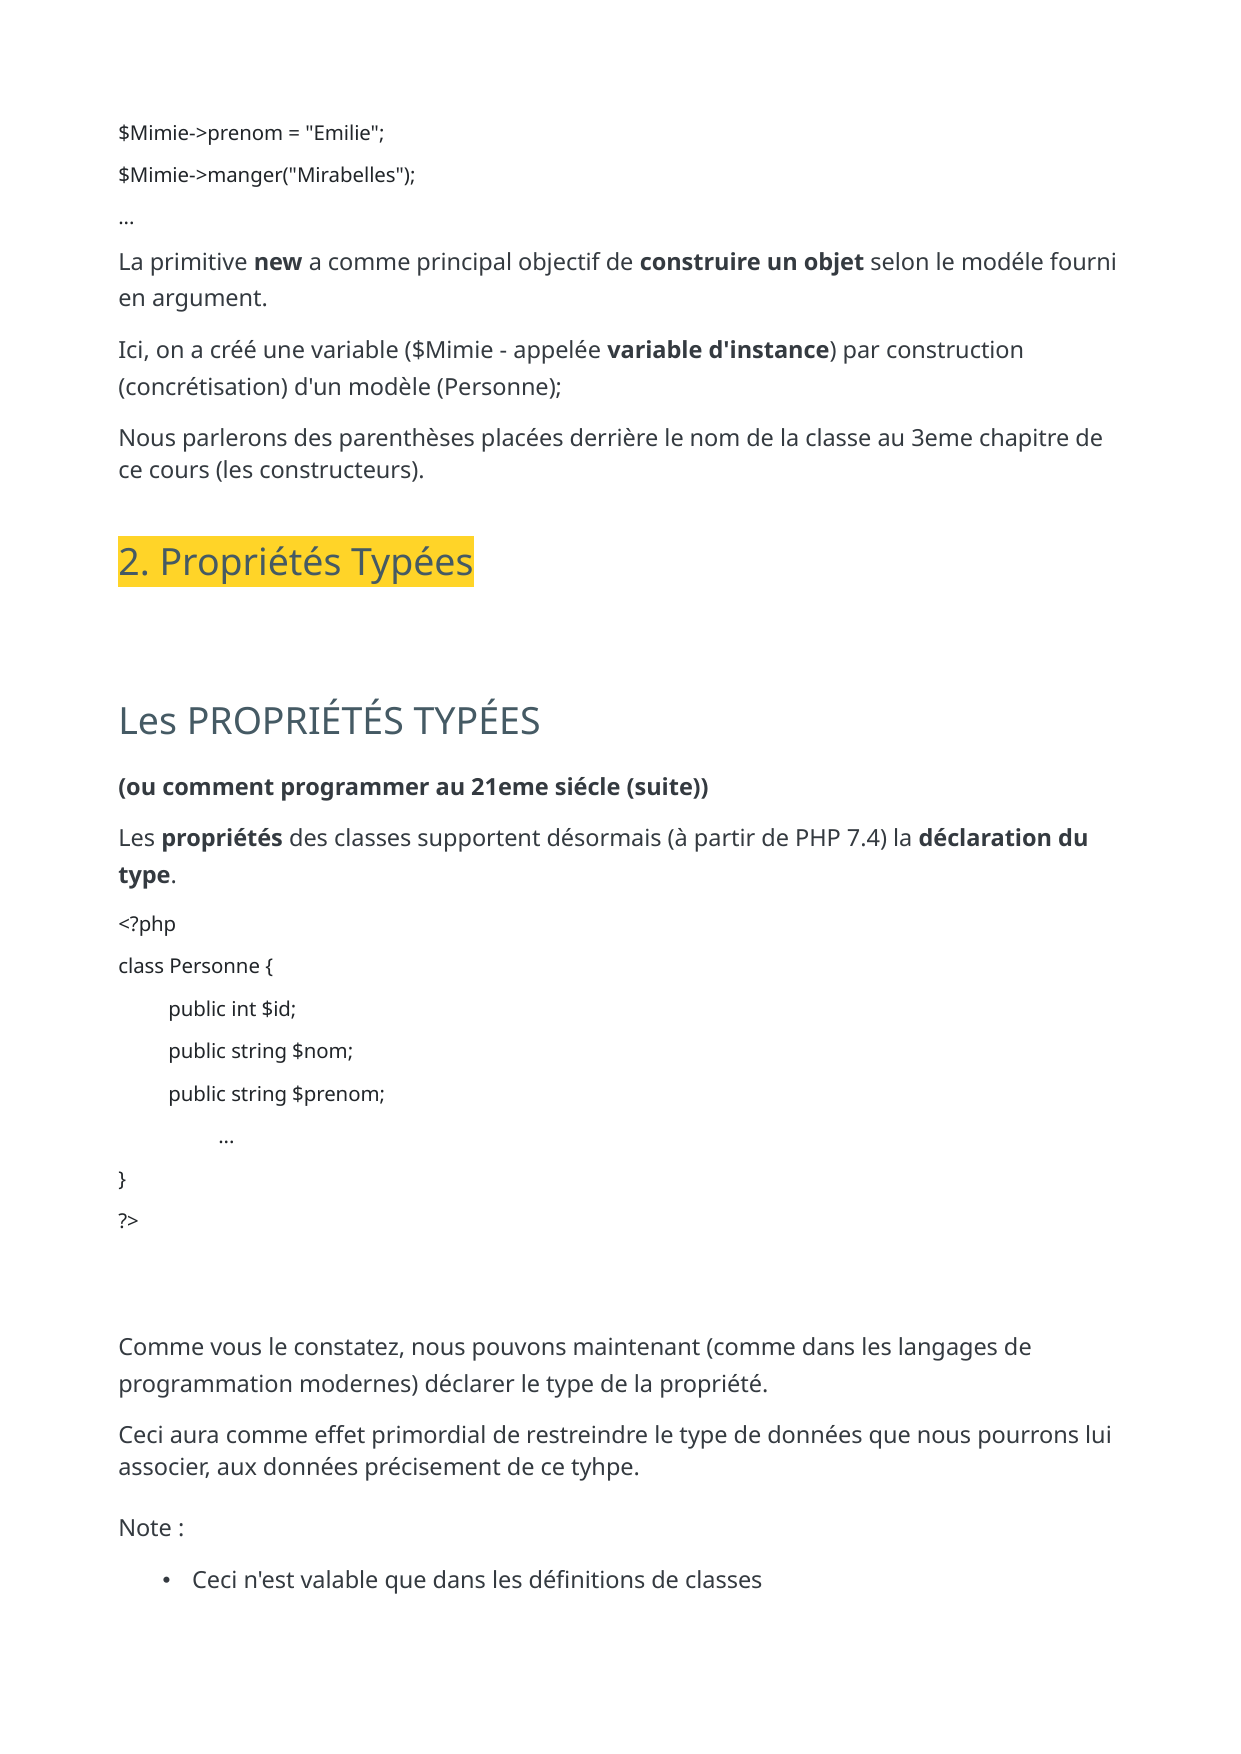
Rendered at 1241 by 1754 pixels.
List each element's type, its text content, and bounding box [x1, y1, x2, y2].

text class Personne { [118, 952, 1122, 979]
text Ici, on a créé une variable ($Mimie - appelée variable d'instance) par construction (concrétisation) d'un modèle (Personne); [118, 333, 1122, 402]
text public string $prenom; [118, 1079, 1122, 1107]
text ... [118, 1122, 1122, 1150]
text La primitive new a comme principal objectif de construire un objet selon le modéle fourni en argument. [118, 245, 1122, 314]
text Ceci aura comme effet primordial de restreindre le type de données que nous pourrons lui associer, aux données précisement de ce tyhpe. [118, 1418, 1122, 1482]
text Comme vous le constatez, nous pouvons maintenant (comme dans les langages de programmation modernes) déclarer le type de la propriété. [118, 1330, 1122, 1399]
text Les propriétés des classes supportent désormais (à partir de PHP 7.4) la déclaration du type. [118, 821, 1122, 890]
text ?> [118, 1207, 1122, 1234]
text $Mimie->manger("Mirabelles"); [118, 160, 1122, 188]
text Note : [118, 1512, 1122, 1544]
text public int $id; [118, 994, 1122, 1022]
subtitle 2. Propriétés Typées [118, 536, 1122, 587]
text public string $nom; [118, 1037, 1122, 1065]
text <?php [118, 909, 1122, 937]
text $Mimie->prenom = "Emilie"; [118, 118, 1122, 146]
list Ceci n'est valable que dans les définitions de classes [162, 1563, 1122, 1595]
text Nous parlerons des parenthèses placées derrière le nom de la classe au 3eme chapitre de ce cours (les constructeurs). [118, 421, 1122, 485]
subtitle Les PROPRIÉTÉS TYPÉES [118, 694, 1122, 745]
text ... [118, 203, 1122, 230]
text } [118, 1164, 1122, 1192]
text (ou comment programmer au 21eme siécle (suite)) [118, 770, 1122, 802]
